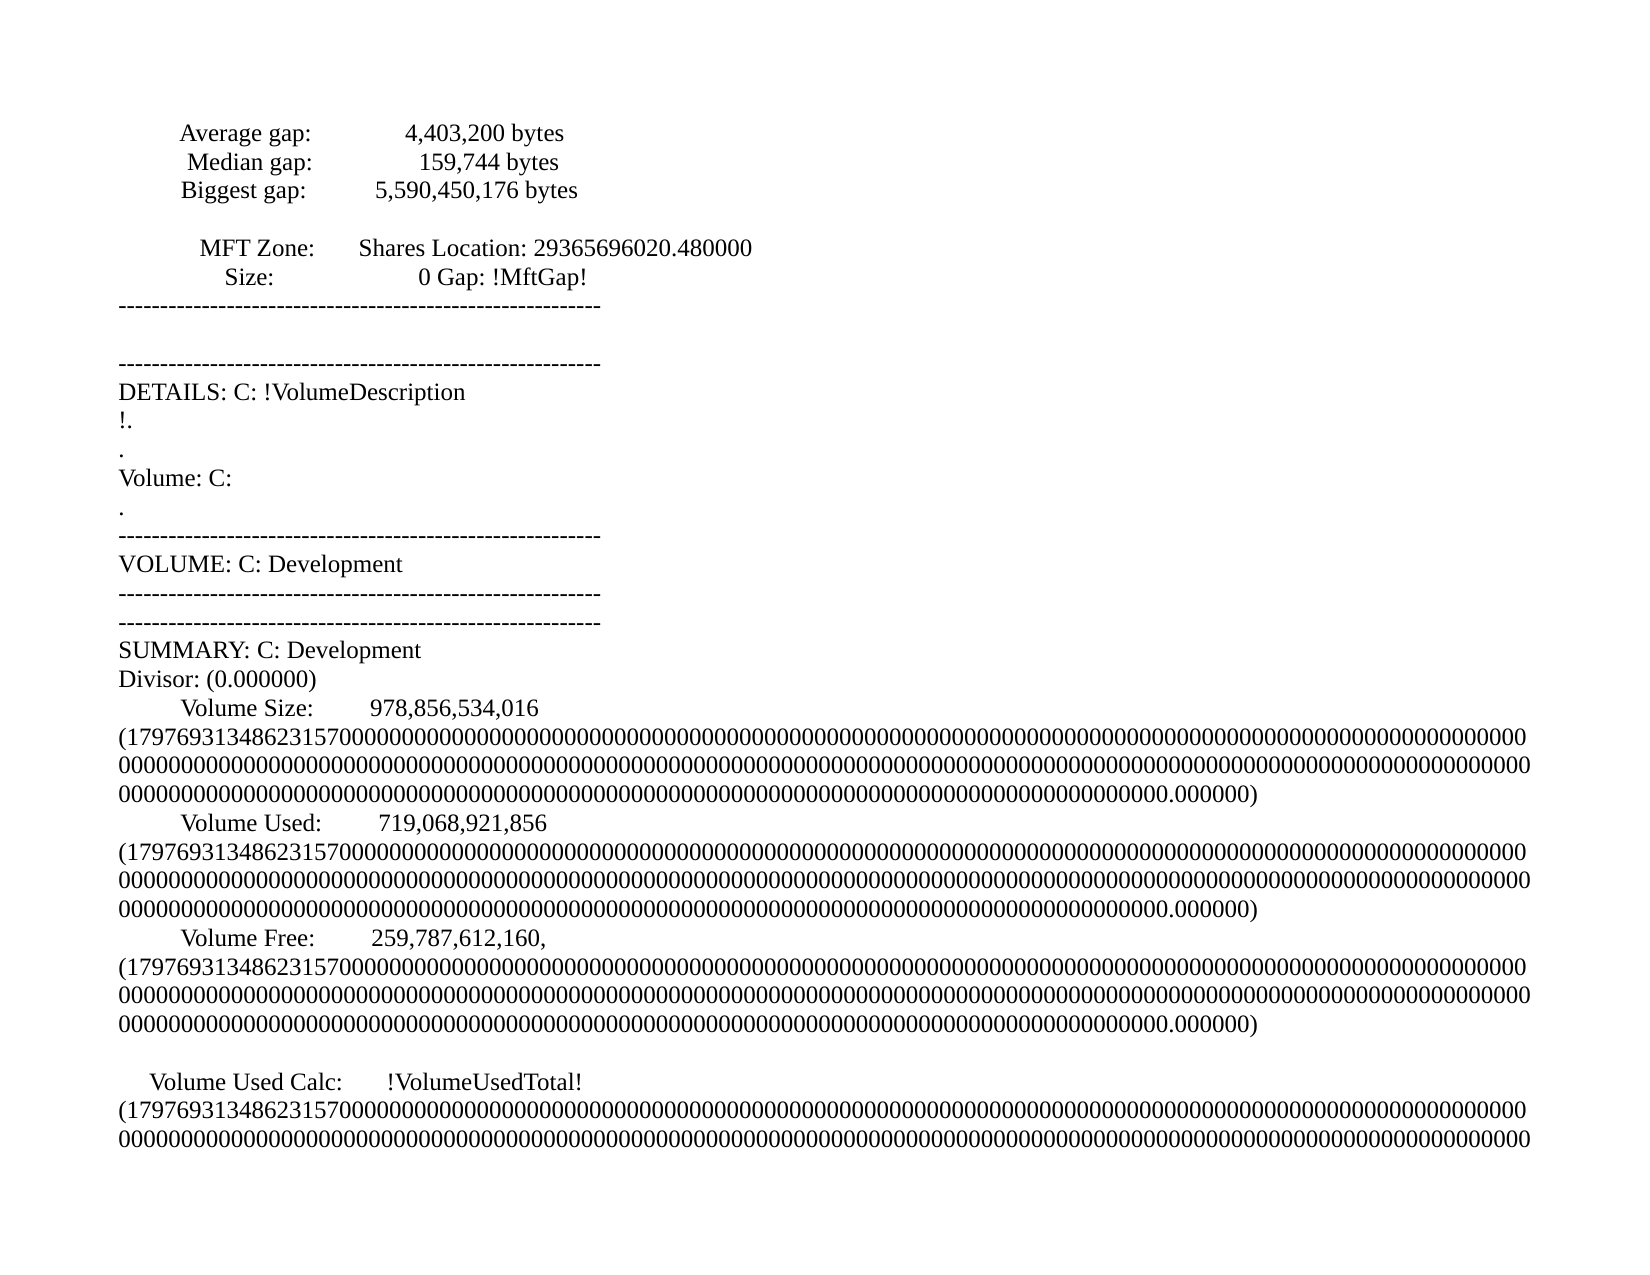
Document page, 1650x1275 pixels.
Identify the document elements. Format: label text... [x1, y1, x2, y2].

text . [118, 434, 1532, 463]
text ---------------------------------------------------------- [118, 521, 1532, 549]
text . [118, 492, 1532, 521]
text Biggest gap: 5,590,450,176 bytes [118, 176, 1532, 204]
text ---------------------------------------------------------- [118, 607, 1532, 636]
text DETAILS: C: !VolumeDescription [118, 377, 1532, 406]
text Median gap: 159,744 bytes [118, 147, 1532, 176]
text VOLUME: C: Development [118, 549, 1532, 578]
text Volume: C: [118, 463, 1532, 492]
text Volume Size: 978,856,534,016 (179769313486231570000000000000000000000000000000000000000000000000000000000000000000000000000000000000000000000000000000000000000000000000000000000000000000000000000000000000000000000000000000000000000000000000000000000000000000000000000000000000000000000000000000000000000000000000000000000000000000000000000.000000) [118, 693, 1532, 808]
text SUMMARY: C: Development [118, 636, 1532, 664]
text Volume Free: 259,787,612,160, (179769313486231570000000000000000000000000000000000000000000000000000000000000000000000000000000000000000000000000000000000000000000000000000000000000000000000000000000000000000000000000000000000000000000000000000000000000000000000000000000000000000000000000000000000000000000000000000000000000000000000000000.000000) [118, 923, 1532, 1038]
text !. [118, 406, 1532, 434]
text MFT Zone: Shares Location: 29365696020.480000 [118, 233, 1532, 262]
text Size: 0 Gap: !MftGap! [118, 262, 1532, 291]
text Average gap: 4,403,200 bytes [118, 118, 1532, 147]
text ---------------------------------------------------------- [118, 291, 1532, 319]
text Divisor: (0.000000) [118, 664, 1532, 693]
text ---------------------------------------------------------- [118, 578, 1532, 607]
text Volume Used Calc: !VolumeUsedTotal! (179769313486231570000000000000000000000000000000000000000000000000000000000000000000000000000000000000000000000000000000000000000000000000000000000000000000000000000000000000000000000000000000000000000000000000000000000000000 [118, 1067, 1532, 1153]
text ---------------------------------------------------------- [118, 348, 1532, 377]
text Volume Used: 719,068,921,856 (179769313486231570000000000000000000000000000000000000000000000000000000000000000000000000000000000000000000000000000000000000000000000000000000000000000000000000000000000000000000000000000000000000000000000000000000000000000000000000000000000000000000000000000000000000000000000000000000000000000000000000000.000000) [118, 808, 1532, 923]
